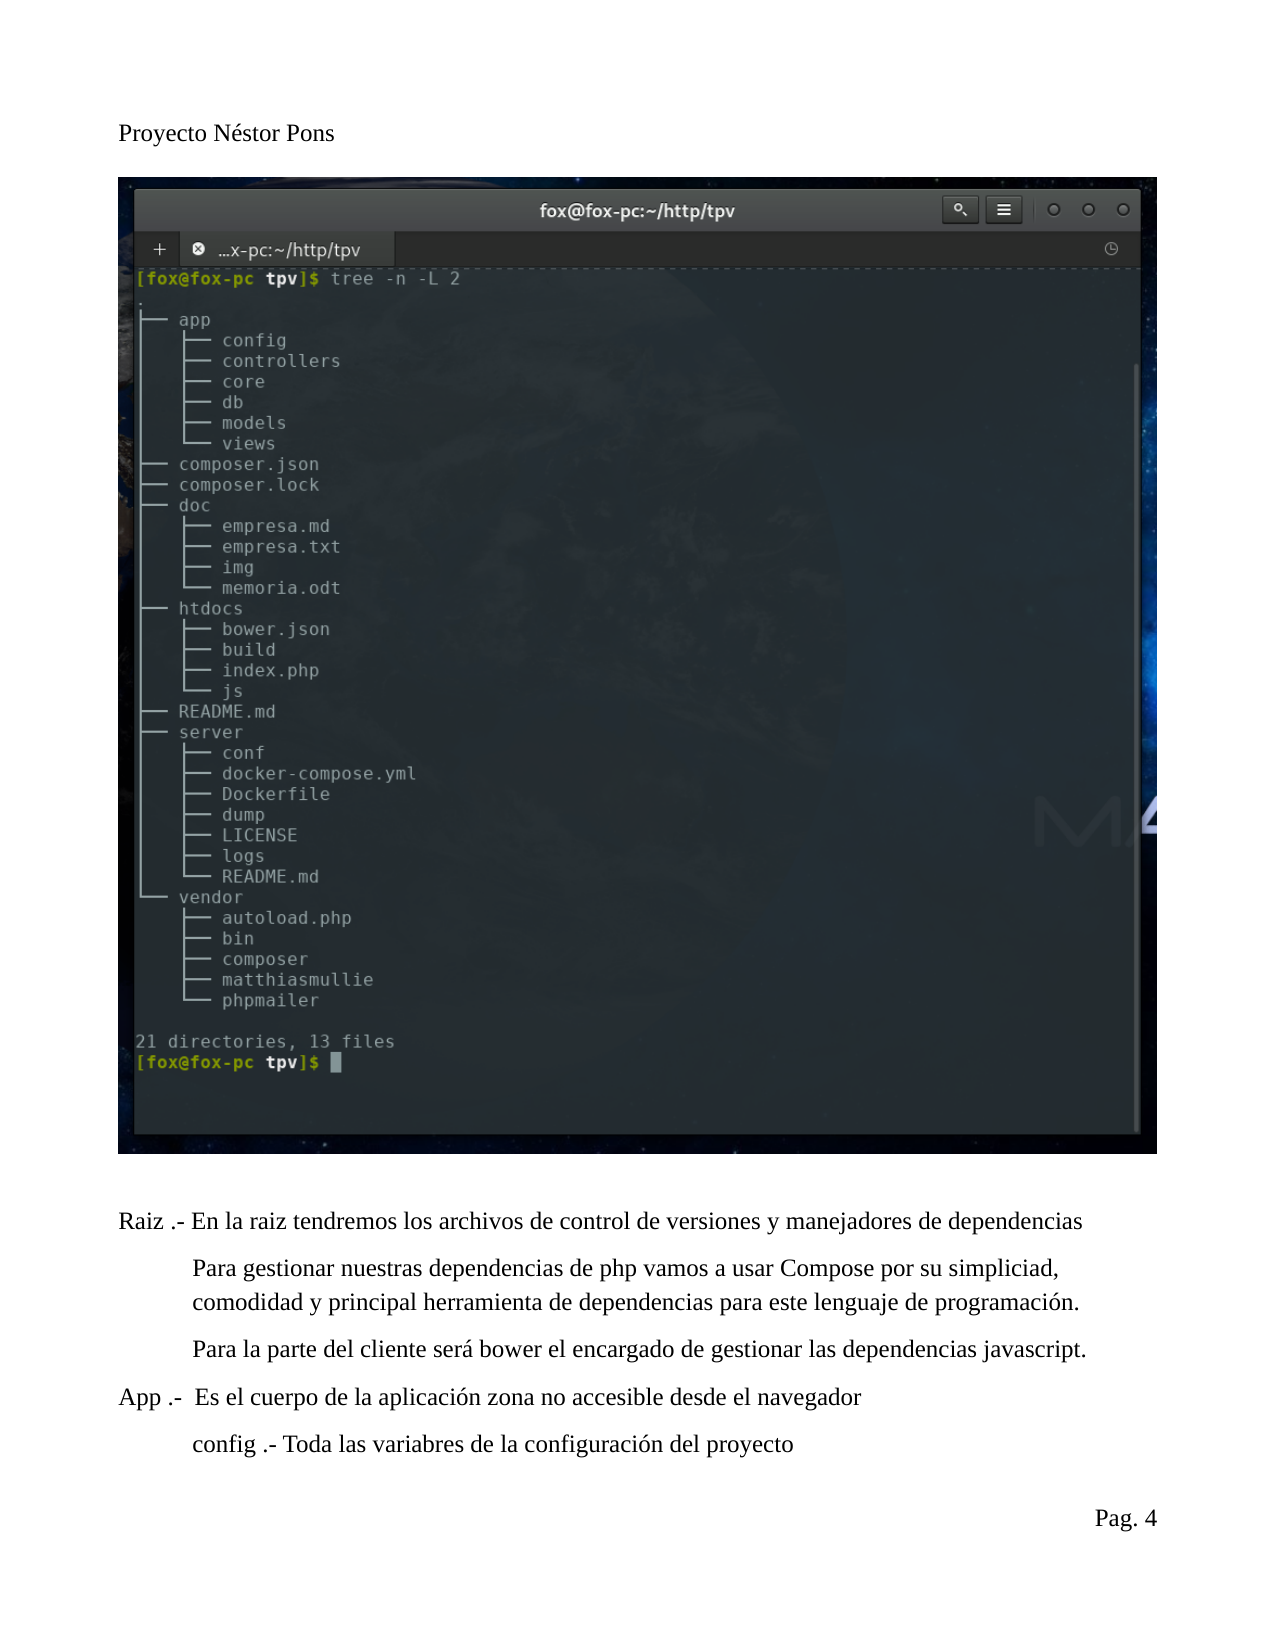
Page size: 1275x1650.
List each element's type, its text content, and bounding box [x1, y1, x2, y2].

text App .- Es el cuerpo de la aplicación zona no accesible desde el navegador [118, 1382, 1157, 1411]
picture [118, 177, 1157, 1154]
text Para gestionar nuestras dependencias de php vamos a usar Compose por su simpliciad, comodidad y principal herramienta de dependencias para este lenguaje de programación. [118, 1253, 1157, 1315]
text config .- Toda las variabres de la configuración del proyecto [118, 1429, 1157, 1458]
text Raiz .- En la raiz tendremos los archivos de control de versiones y manejadores de dependencias [118, 1206, 1157, 1235]
text Para la parte del cliente será bower el encargado de gestionar las dependencias javascript. [118, 1334, 1157, 1363]
